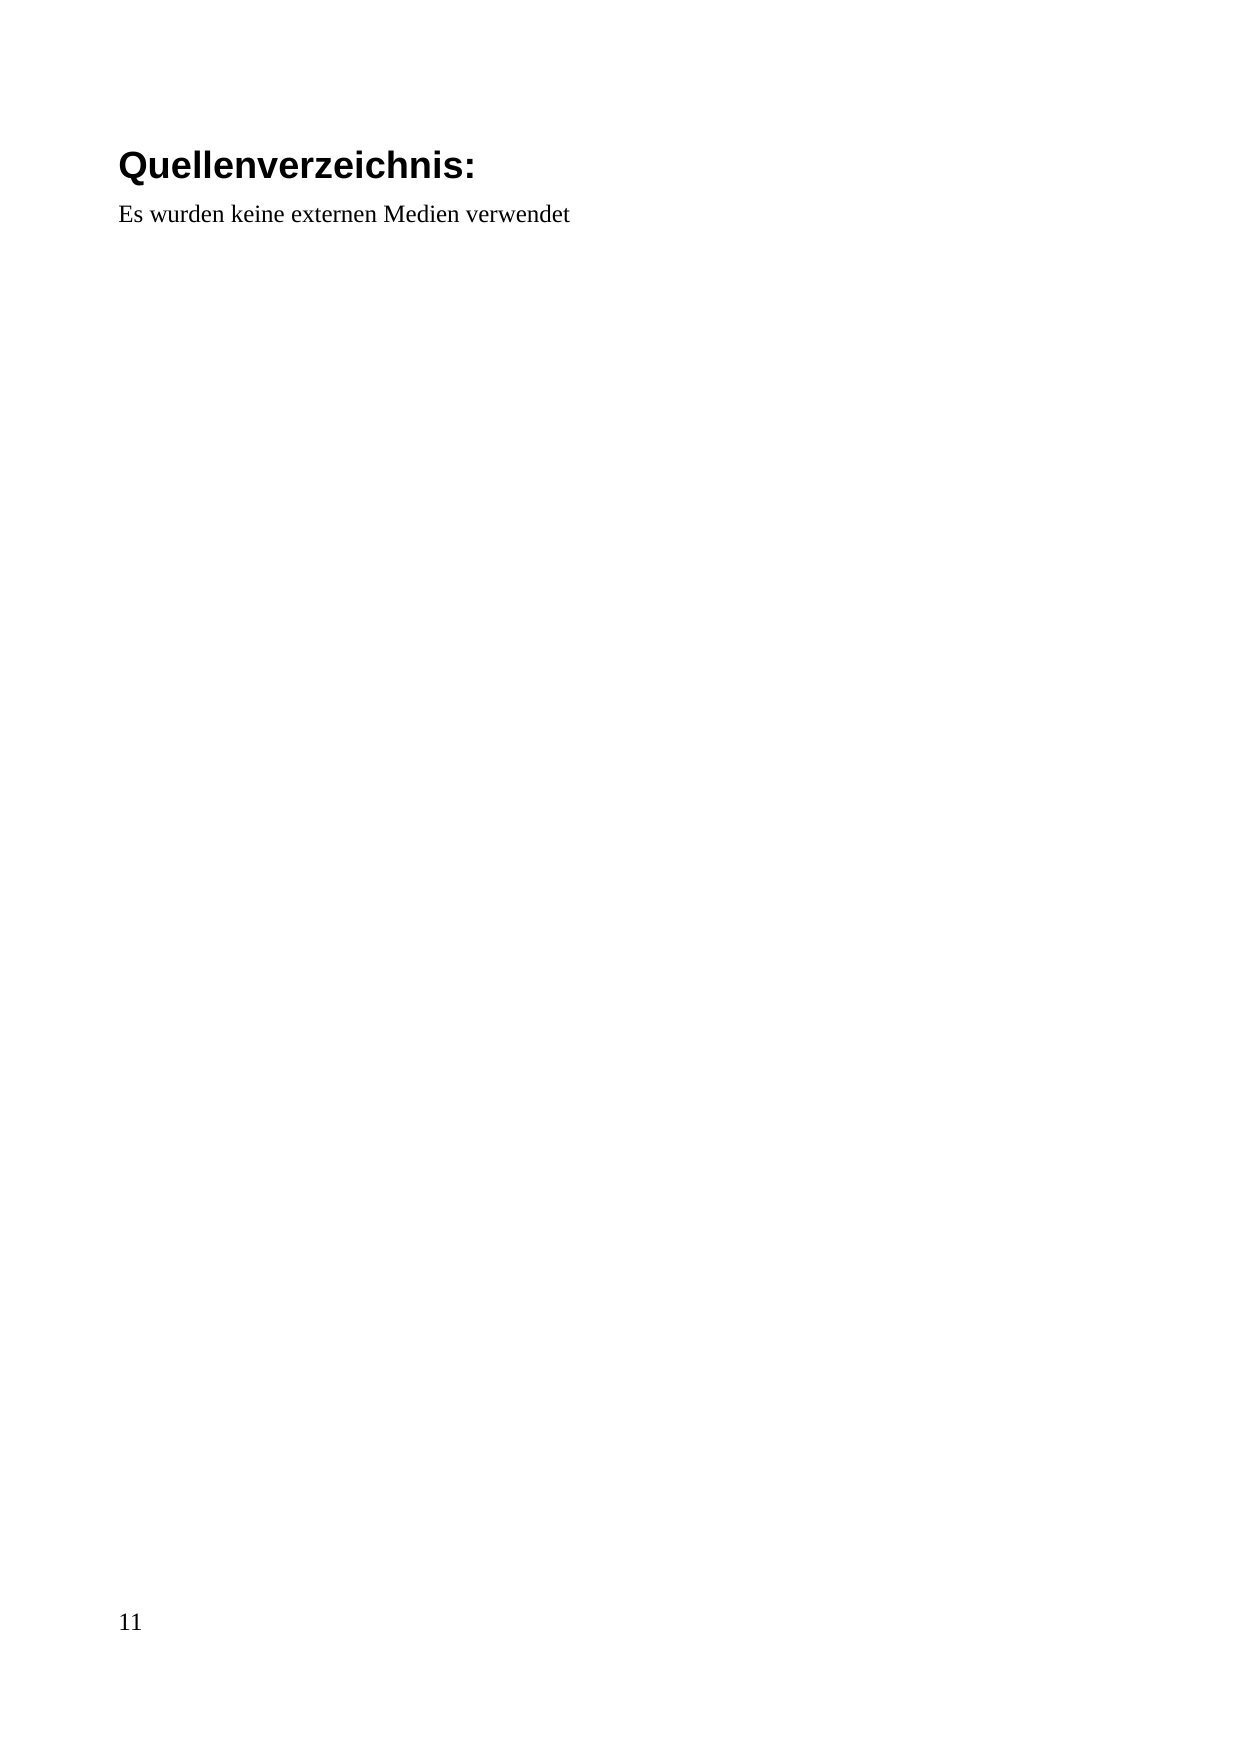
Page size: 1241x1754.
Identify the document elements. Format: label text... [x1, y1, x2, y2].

text Es wurden keine externen Medien verwendet [118, 199, 1122, 228]
subtitle Quellenverzeichnis: [118, 143, 1122, 187]
